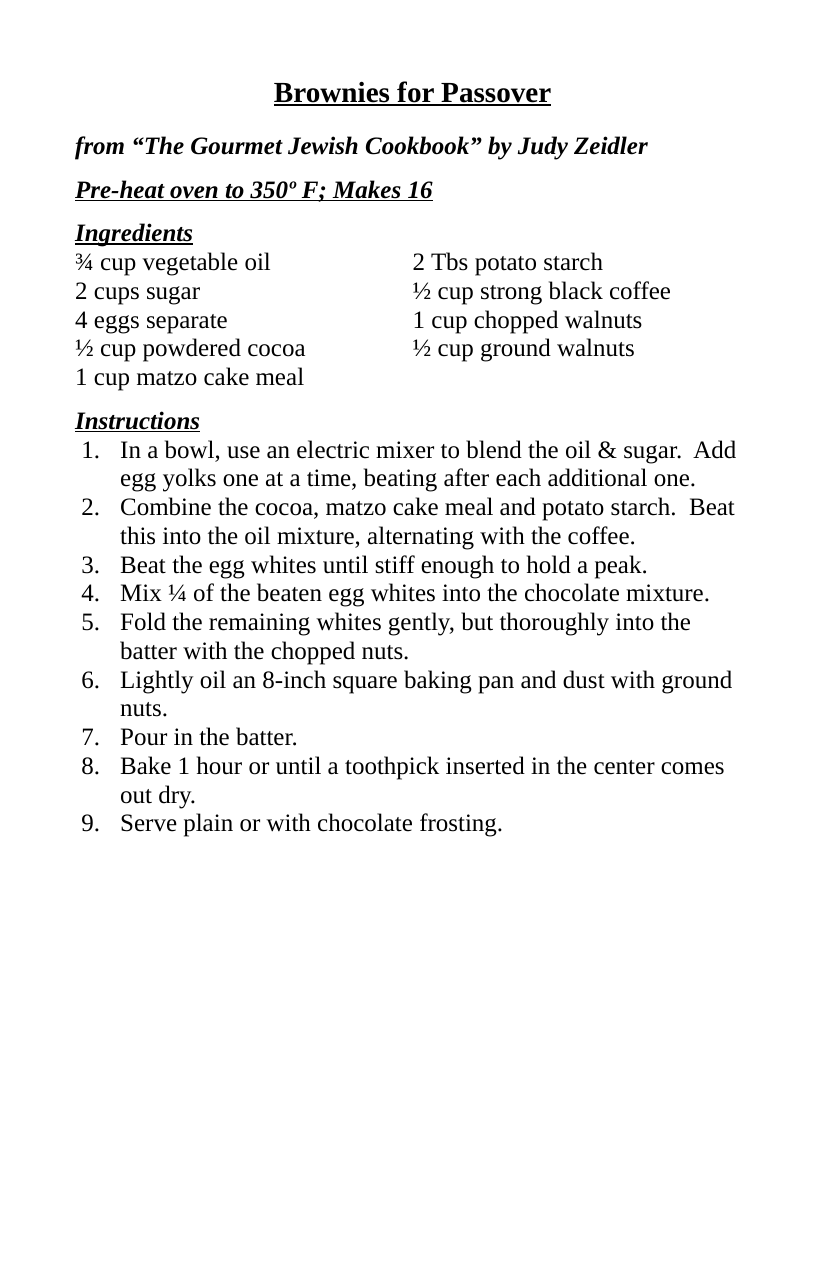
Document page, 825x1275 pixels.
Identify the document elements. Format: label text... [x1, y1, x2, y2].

list Fold the remaining whites gently, but thoroughly into the batter with the chopped nuts. [75, 607, 750, 665]
text 2 cups sugar [75, 276, 412, 305]
list Combine the cocoa, matzo cake meal and potato starch. Beat this into the oil mixture, alternating with the coffee. [75, 492, 750, 550]
subtitle from “The Gourmet Jewish Cookbook” by Judy Zeidler [75, 131, 750, 160]
subtitle Pre-heat oven to 350º F; Makes 16 [75, 175, 750, 203]
text 2 Tbs potato starch [412, 247, 750, 276]
list In a bowl, use an electric mixer to blend the oil & sugar. Add egg yolks one at a time, beating after each additional one. [75, 435, 750, 492]
subtitle Brownies for Passover [75, 75, 750, 108]
text 1 cup chopped walnuts [412, 305, 750, 333]
text ¾ cup vegetable oil [75, 247, 412, 276]
list Beat the egg whites until stiff enough to hold a peak. [75, 550, 750, 578]
list Serve plain or with chocolate frosting. [75, 808, 750, 837]
text ½ cup powdered cocoa [75, 333, 412, 362]
list Lightly oil an 8-inch square baking pan and dust with ground nuts. [75, 665, 750, 722]
text ½ cup strong black coffee [412, 276, 750, 305]
text 1 cup matzo cake meal [75, 362, 412, 391]
text ½ cup ground walnuts [412, 333, 750, 362]
list Mix ¼ of the beaten egg whites into the chocolate mixture. [75, 578, 750, 607]
text 4 eggs separate [75, 305, 412, 333]
list Bake 1 hour or until a toothpick inserted in the center comes out dry. [75, 751, 750, 808]
subtitle Instructions [75, 406, 750, 435]
subtitle Ingredients [75, 218, 750, 247]
list Pour in the batter. [75, 722, 750, 751]
